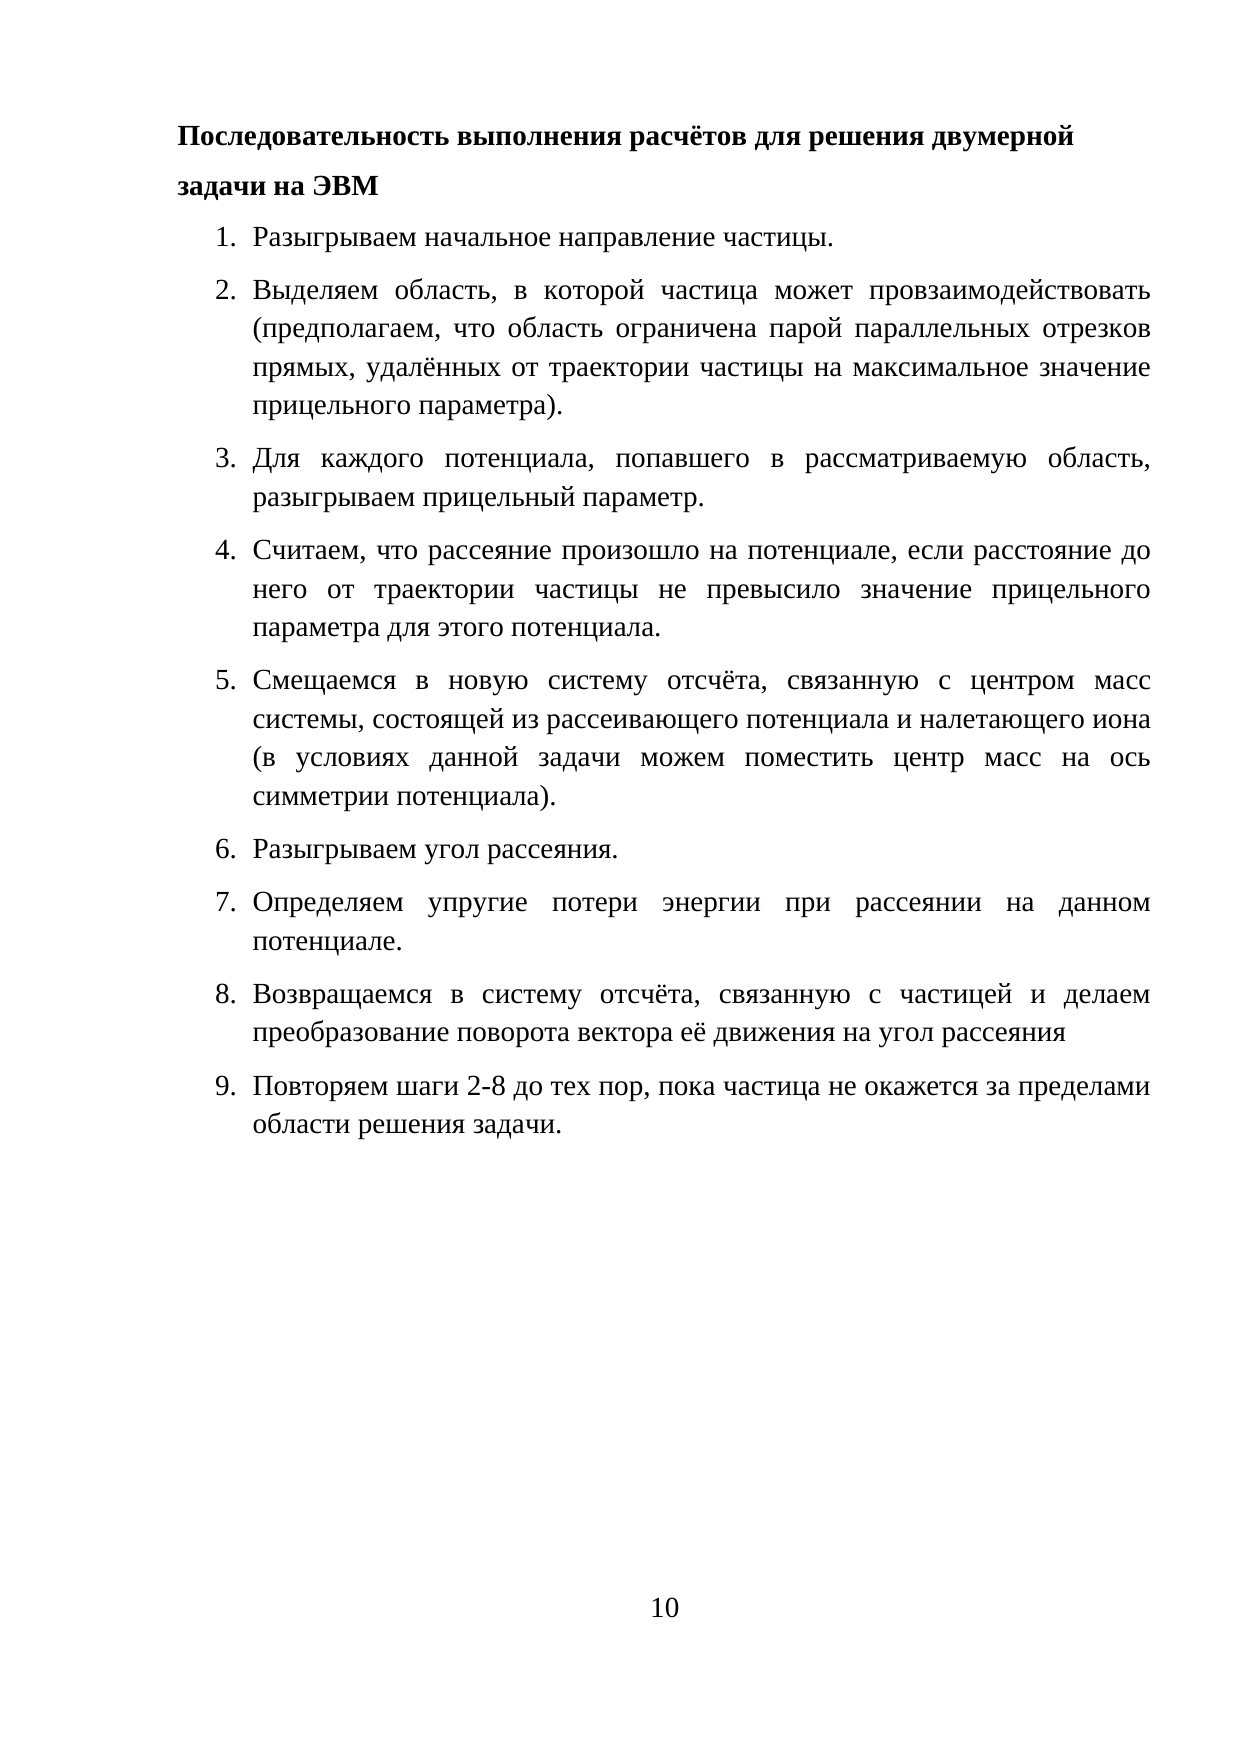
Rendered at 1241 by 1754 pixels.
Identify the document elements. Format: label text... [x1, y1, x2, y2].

list Определяем упругие потери энергии при рассеянии на данном потенциале. [215, 884, 1152, 956]
subtitle Последовательность выполнения расчётов для решения двумерной задачи на ЭВМ [177, 118, 1152, 202]
list Возвращаемся в систему отсчёта, связанную с частицей и делаем преобразование поворота вектора её движения на угол рассеяния [215, 976, 1152, 1048]
list Разыгрываем угол рассеяния. [215, 831, 1152, 865]
list Смещаемся в новую систему отсчёта, связанную с центром масс системы, состоящей из рассеивающего потенциала и налетающего иона (в условиях данной задачи можем поместить центр масс на ось симметрии потенциала). [215, 662, 1152, 812]
list Для каждого потенциала, попавшего в рассматриваемую область, разыгрываем прицельный параметр. [215, 441, 1152, 513]
list Выделяем область, в которой частица может провзаимодействовать (предполагаем, что область ограничена парой параллельных отрезков прямых, удалённых от траектории частицы на максимальное значение прицельного параметра). [215, 272, 1152, 421]
list Разыгрываем начальное направление частицы. [215, 219, 1152, 252]
list Повторяем шаги 2-8 до тех пор, пока частица не окажется за пределами области решения задачи. [215, 1068, 1152, 1140]
list Считаем, что рассеяние произошло на потенциале, если расстояние до него от траектории частицы не превысило значение прицельного параметра для этого потенциала. [215, 532, 1152, 643]
